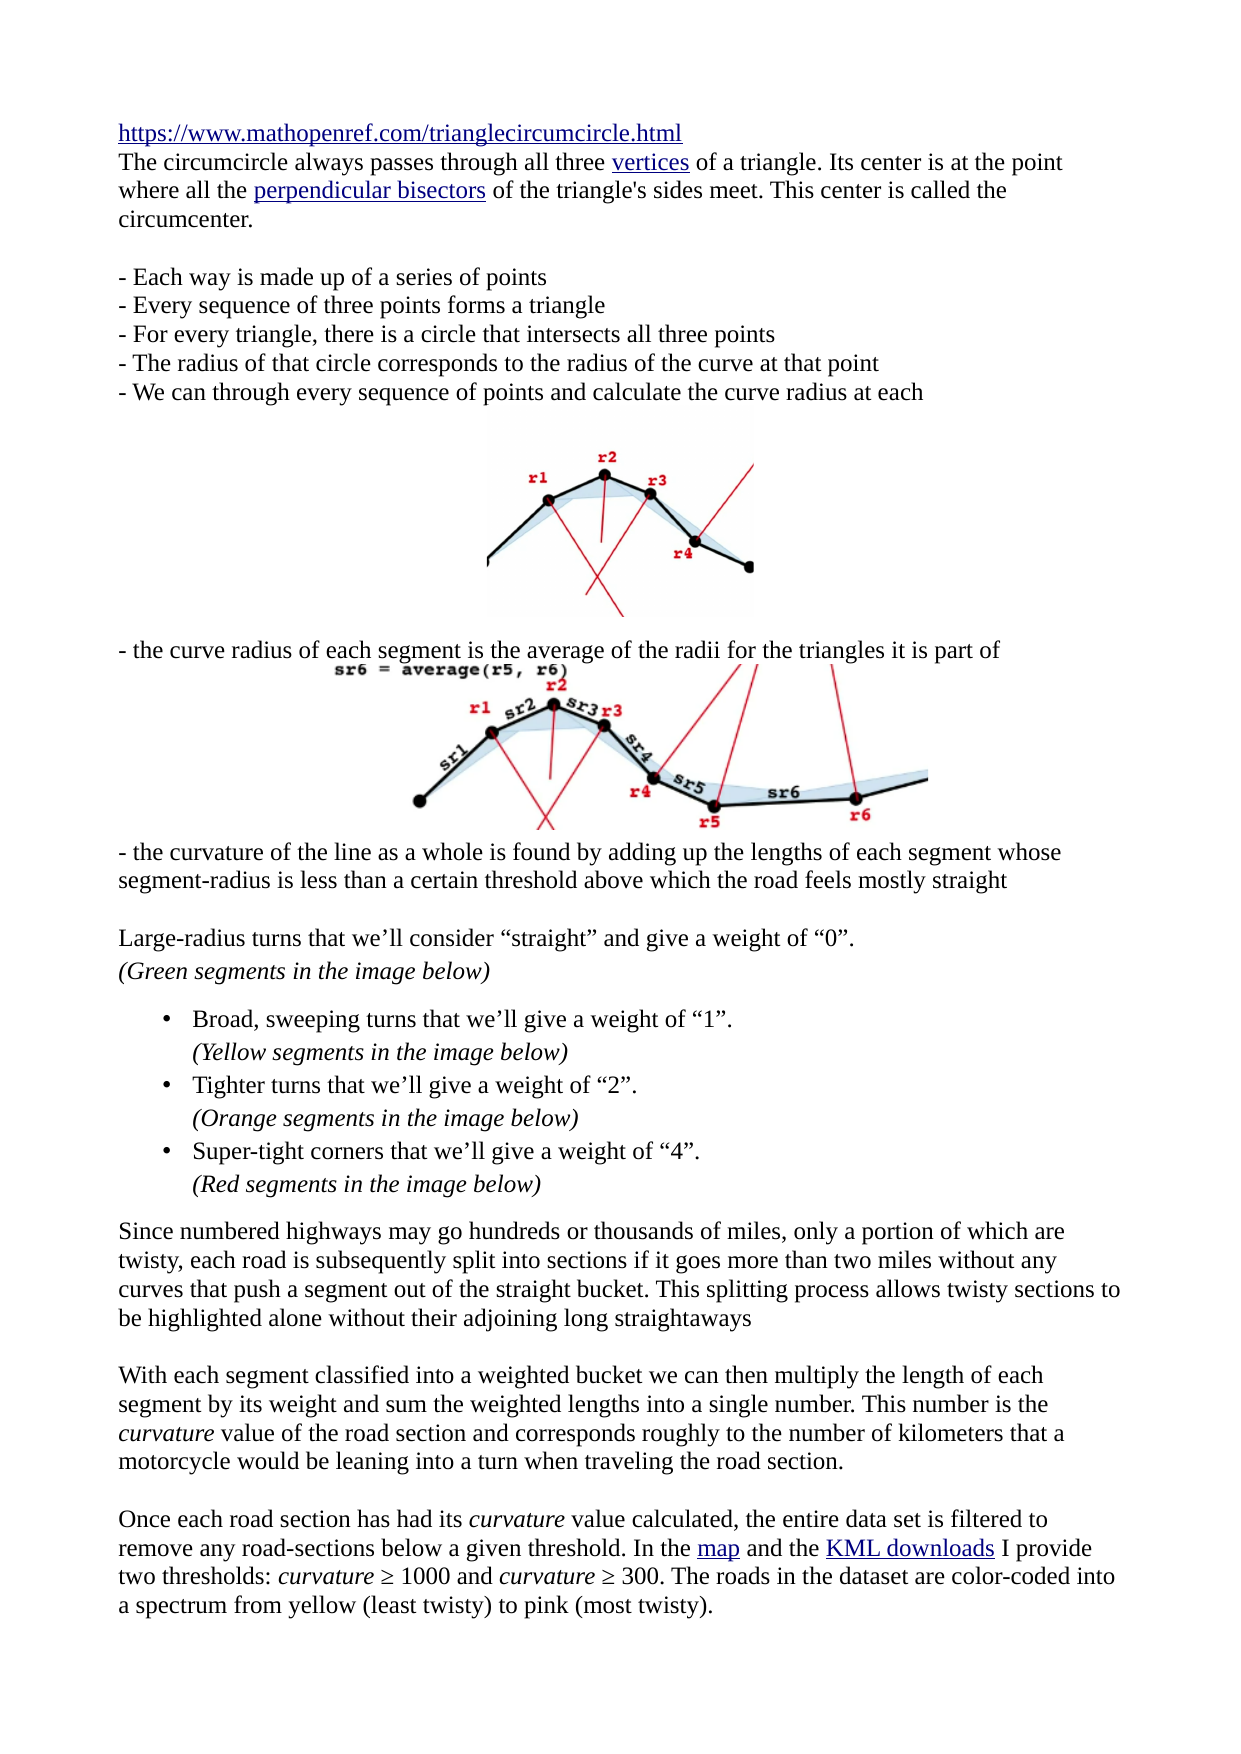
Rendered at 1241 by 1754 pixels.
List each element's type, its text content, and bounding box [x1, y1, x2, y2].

text - For every triangle, there is a circle that intersects all three points - The radius of that circle corresponds to the radius of the curve at that point [118, 319, 1122, 377]
text Since numbered highways may go hundreds or thousands of miles, only a portion of which are twisty, each road is subsequently split into sections if it goes more than two miles without any curves that push a segment out of the straight bucket. This splitting process allows twisty sections to be highlighted alone without their adjoining long straightaways [118, 1216, 1122, 1331]
list Broad, sweeping turns that we’ll give a weight of “1”. (Yellow segments in the image below) [162, 1004, 1122, 1066]
text - Every sequence of three points forms a triangle [118, 291, 1122, 319]
text Large-radius turns that we’ll consider “straight” and give a weight of “0”. (Green segments in the image below) [118, 923, 1122, 985]
text The circumcircle always passes through all three vertices of a triangle. Its center is at the point where all the perpendicular bisectors of the triangle's sides meet. This center is called the circumcenter. [118, 147, 1122, 233]
list Tighter turns that we’ll give a weight of “2”. (Orange segments in the image below) [162, 1070, 1122, 1132]
text - We can through every sequence of points and calculate the curve radius at each [118, 377, 1122, 406]
picture [486, 405, 754, 617]
text Once each road section has had its curvature value calculated, the entire data set is filtered to remove any road-sections below a given threshold. In the map and the KML downloads I provide two thresholds: curvature ≥ 1000 and curvature ≥ 300. The roads in the dataset are color-coded into a spectrum from yellow (least twisty) to pink (most twisty). [118, 1504, 1122, 1619]
text - the curvature of the line as a whole is found by adding up the lengths of each segment whose segment-radius is less than a certain threshold above which the road feels mostly straight [118, 837, 1122, 894]
list Super-tight corners that we’ll give a weight of “4”. (Red segments in the image below) [162, 1136, 1122, 1198]
text - the curve radius of each segment is the average of the radii for the triangles it is part of [118, 636, 1122, 664]
text https://www.mathopenref.com/trianglecircumcircle.html [118, 118, 1122, 147]
picture [312, 664, 929, 830]
text - Each way is made up of a series of points [118, 262, 1122, 291]
text With each segment classified into a weighted bucket we can then multiply the length of each segment by its weight and sum the weighted lengths into a single number. This number is the curvature value of the road section and corresponds roughly to the number of kilometers that a motorcycle would be leaning into a turn when traveling the road section. [118, 1360, 1122, 1475]
